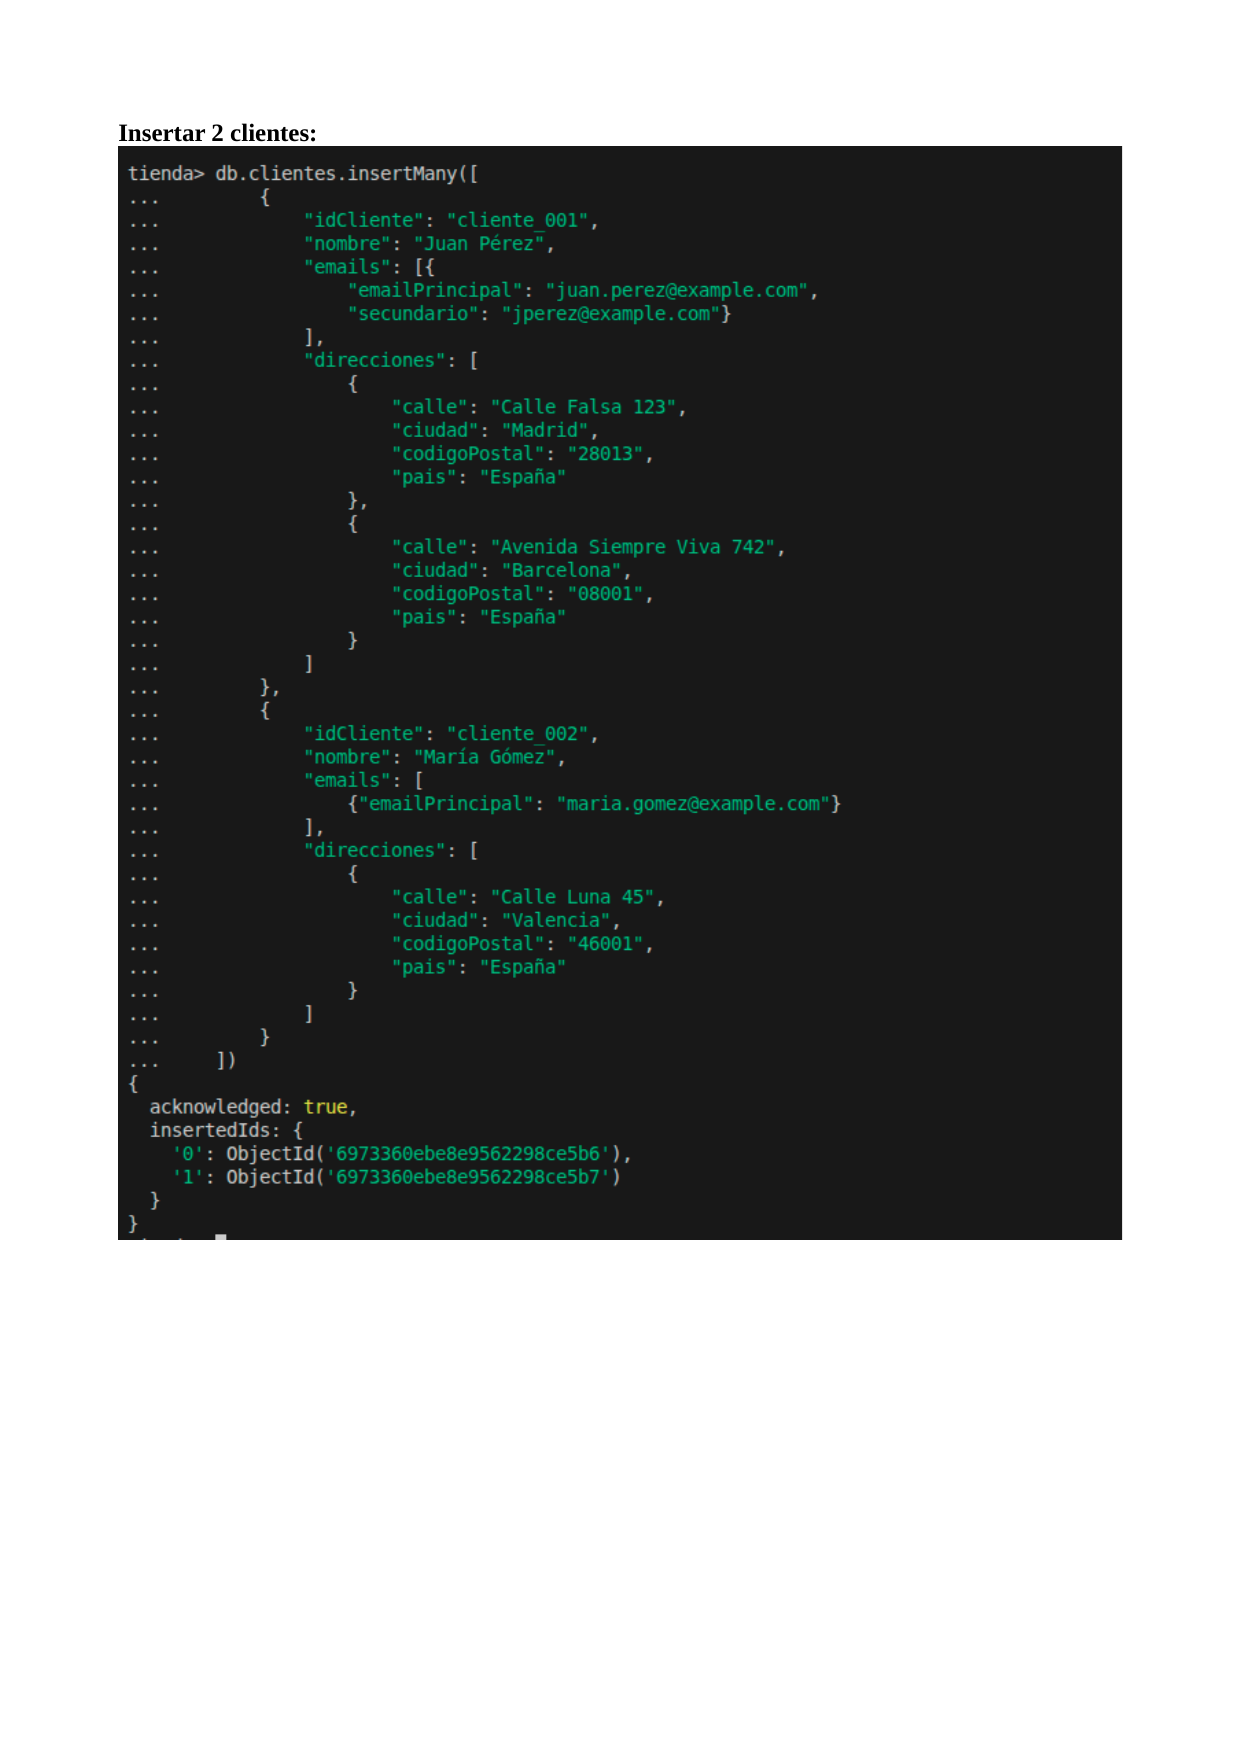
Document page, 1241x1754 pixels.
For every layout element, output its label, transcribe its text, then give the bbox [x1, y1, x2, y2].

picture [118, 146, 1123, 1240]
text Insertar 2 clientes: [118, 118, 1122, 146]
